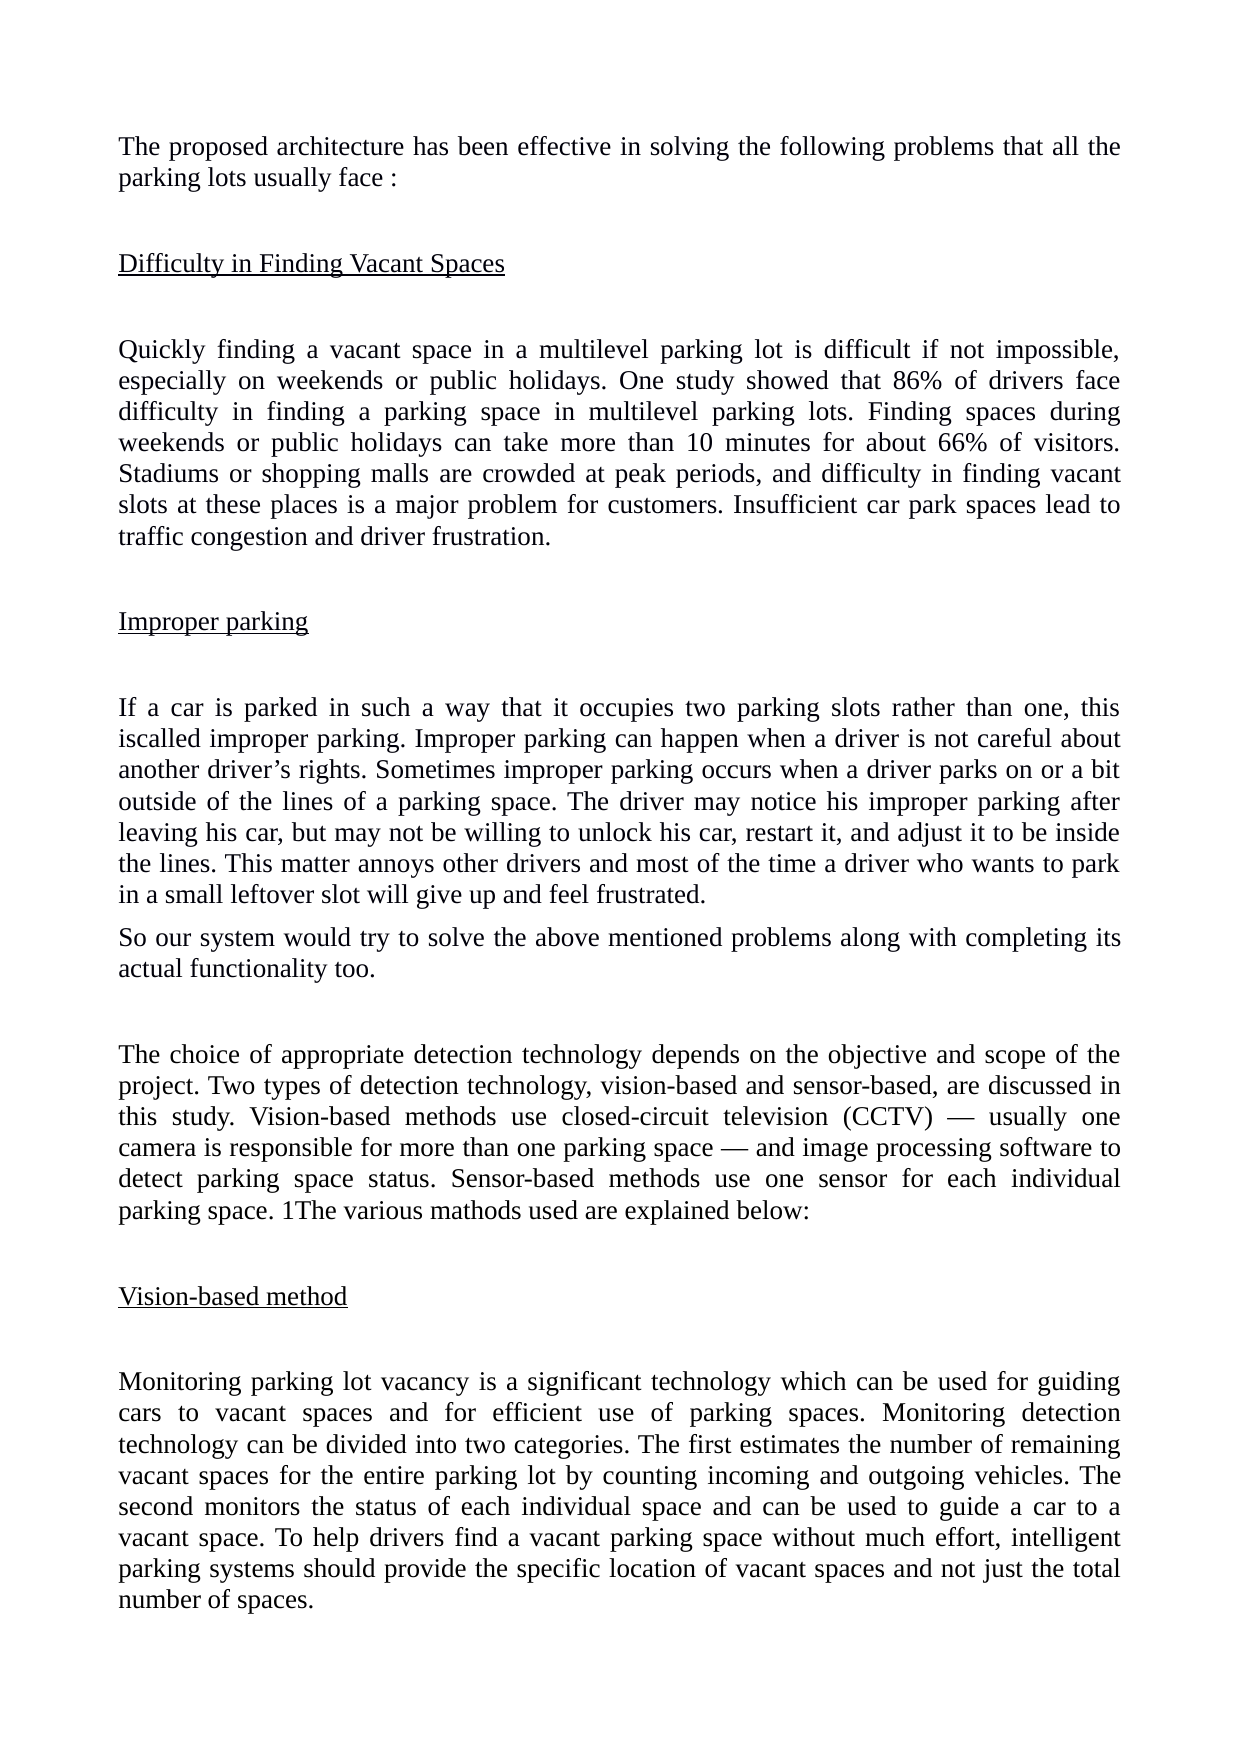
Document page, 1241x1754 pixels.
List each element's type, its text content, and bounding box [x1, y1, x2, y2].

text So our system would try to solve the above mentioned problems along with completing its actual functionality too. [118, 921, 1122, 983]
text Monitoring parking lot vacancy is a significant technology which can be used for guiding cars to vacant spaces and for efficient use of parking spaces. Monitoring detection technology can be divided into two categories. The first estimates the number of remaining vacant spaces for the entire parking lot by counting incoming and outgoing vehicles. The second monitors the status of each individual space and can be used to guide a car to a vacant space. To help drivers find a vacant parking space without much effort, intelligent parking systems should provide the specific location of vacant spaces and not just the total number of spaces. [118, 1365, 1122, 1614]
text Difficulty in Finding Vacant Spaces [118, 247, 1122, 278]
subtitle The proposed architecture has been effective in solving the following problems that all the parking lots usually face : [118, 130, 1122, 192]
text The choice of appropriate detection technology depends on the objective and scope of the project. Two types of detection technology, vision-based and sensor-based, are discussed in this study. Vision-based methods use closed-circuit television (CCTV) — usually one camera is responsible for more than one parking space — and image processing software to detect parking space status. Sensor-based methods use one sensor for each individual parking space. 1The various mathods used are explained below: [118, 1038, 1122, 1225]
text Quickly finding a vacant space in a multilevel parking lot is difficult if not impossible, especially on weekends or public holidays. One study showed that 86% of drivers face difficulty in finding a parking space in multilevel parking lots. Finding spaces during weekends or public holidays can take more than 10 minutes for about 66% of visitors. Stadiums or shopping malls are crowded at peak periods, and difficulty in finding vacant slots at these places is a major problem for customers. Insufficient car park spaces lead to traffic congestion and driver frustration. [118, 333, 1122, 551]
text If a car is parked in such a way that it occupies two parking slots rather than one, this iscalled improper parking. Improper parking can happen when a driver is not careful about another driver’s rights. Sometimes improper parking occurs when a driver parks on or a bit outside of the lines of a parking space. The driver may notice his improper parking after leaving his car, but may not be willing to unlock his car, restart it, and adjust it to be inside the lines. This matter annoys other drivers and most of the time a driver who wants to park in a small leftover slot will give up and feel frustrated. [118, 691, 1122, 909]
text Improper parking [118, 605, 1122, 637]
text Vision-based method [118, 1279, 1122, 1311]
